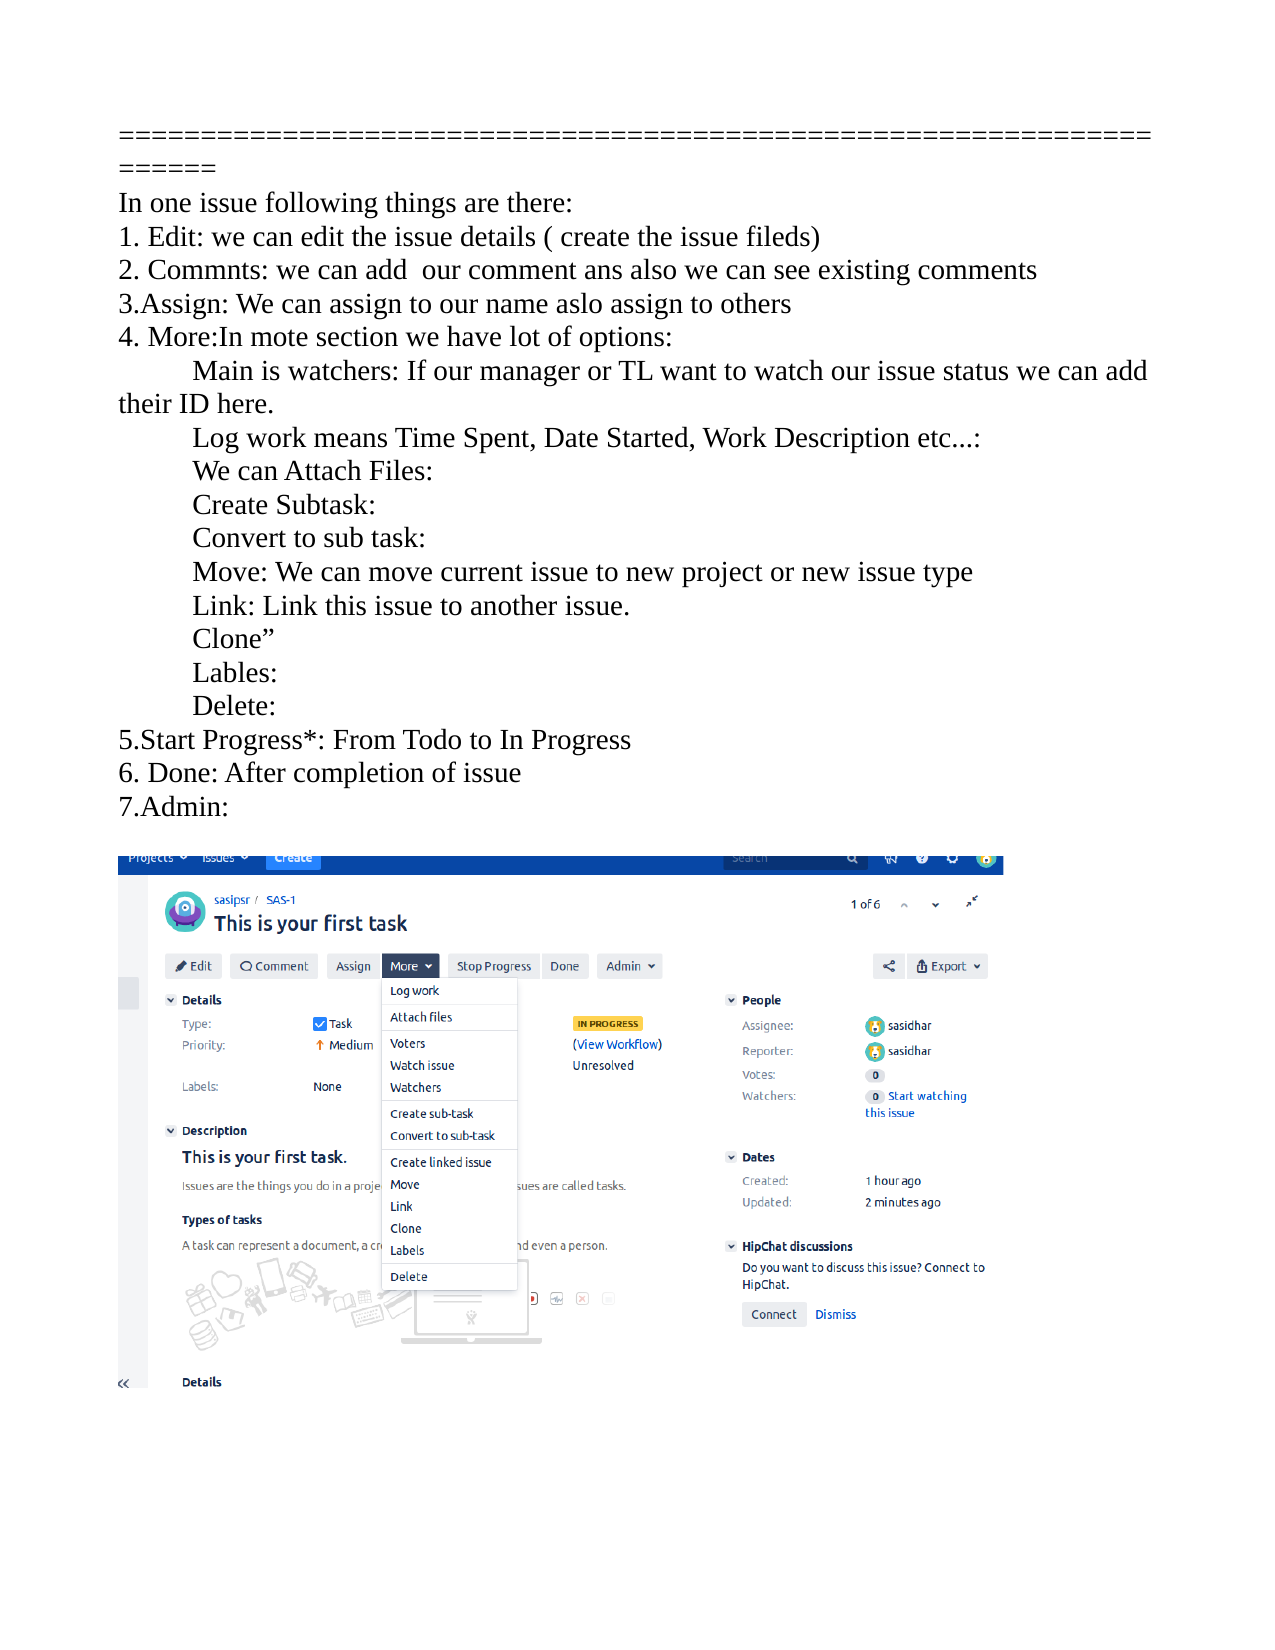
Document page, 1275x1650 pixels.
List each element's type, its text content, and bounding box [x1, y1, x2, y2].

text Move: We can move current issue to new project or new issue type [118, 554, 1157, 588]
text Log work means Time Spent, Date Started, Work Description etc...: [118, 420, 1157, 453]
text Convert to sub task: [118, 521, 1157, 554]
picture [118, 856, 1004, 1388]
text Clone” [118, 621, 1157, 655]
text 4. More:In mote section we have lot of options: [118, 319, 1157, 353]
text Lables: [118, 655, 1157, 688]
text Link: Link this issue to another issue. [118, 588, 1157, 621]
text 5.Start Progress*: From Todo to In Progress [118, 722, 1157, 755]
text 2. Commnts: we can add our comment ans also we can see existing comments [118, 252, 1157, 286]
text Create Subtask: [118, 487, 1157, 521]
text 3.Assign: We can assign to our name aslo assign to others [118, 286, 1157, 319]
text Main is watchers: If our manager or TL want to watch our issue status we can add their ID here. [118, 353, 1157, 420]
text ===================================================================== In one issue following things are there: [118, 118, 1157, 219]
text 7.Admin: [118, 789, 1157, 822]
text 1. Edit: we can edit the issue details ( create the issue fileds) [118, 219, 1157, 252]
text We can Attach Files: [118, 453, 1157, 487]
text 6. Done: After completion of issue [118, 755, 1157, 789]
text Delete: [118, 688, 1157, 722]
